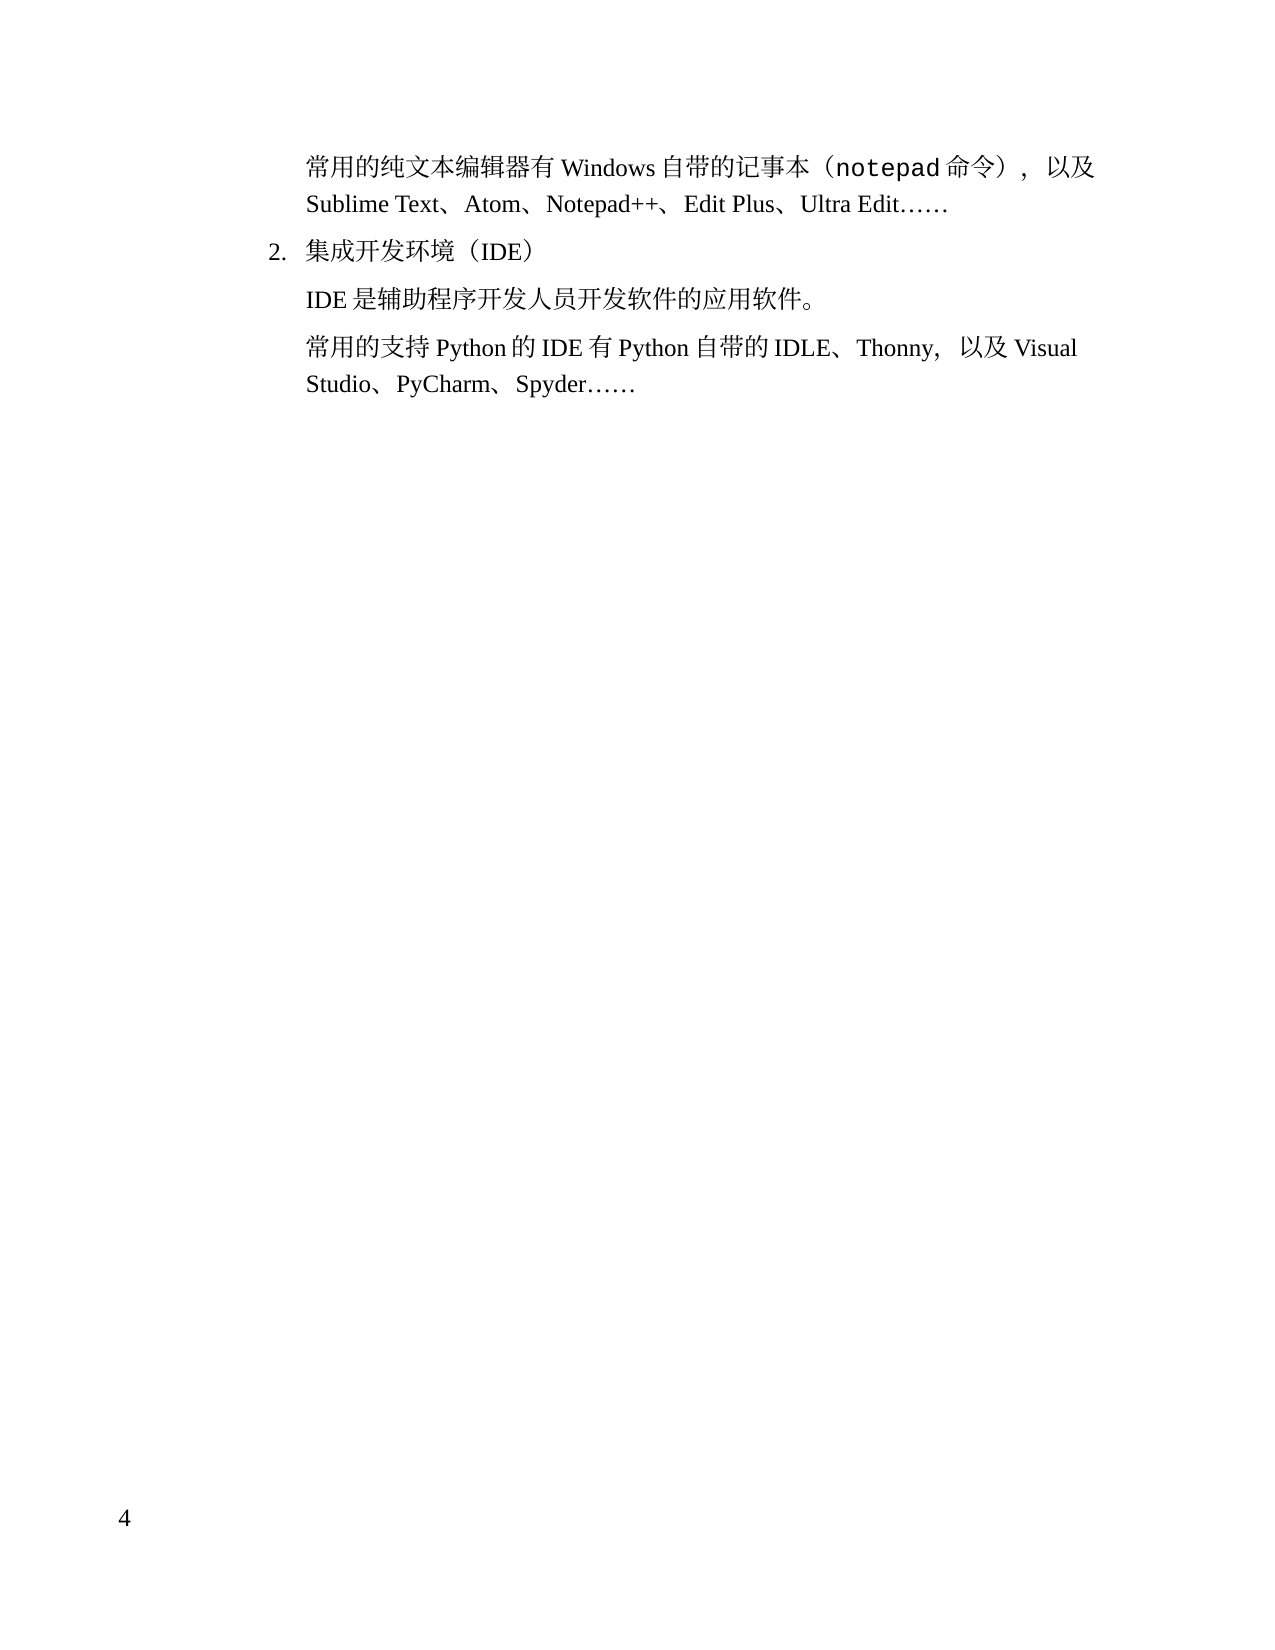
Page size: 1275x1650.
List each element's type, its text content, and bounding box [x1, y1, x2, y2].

list 常用的支持Python的IDE有Python自带的IDLE、Thonny，以及Visual Studio、PyCharm、Spyder…… [268, 327, 1157, 399]
list 集成开发环境（IDE） [268, 232, 1157, 268]
list IDE是辅助程序开发人员开发软件的应用软件。 [268, 279, 1157, 315]
list 常用的纯文本编辑器有Windows自带的记事本（notepad命令），以及Sublime Text、Atom、Notepad++、Edit Plus、Ultra Edit…… [268, 148, 1157, 220]
